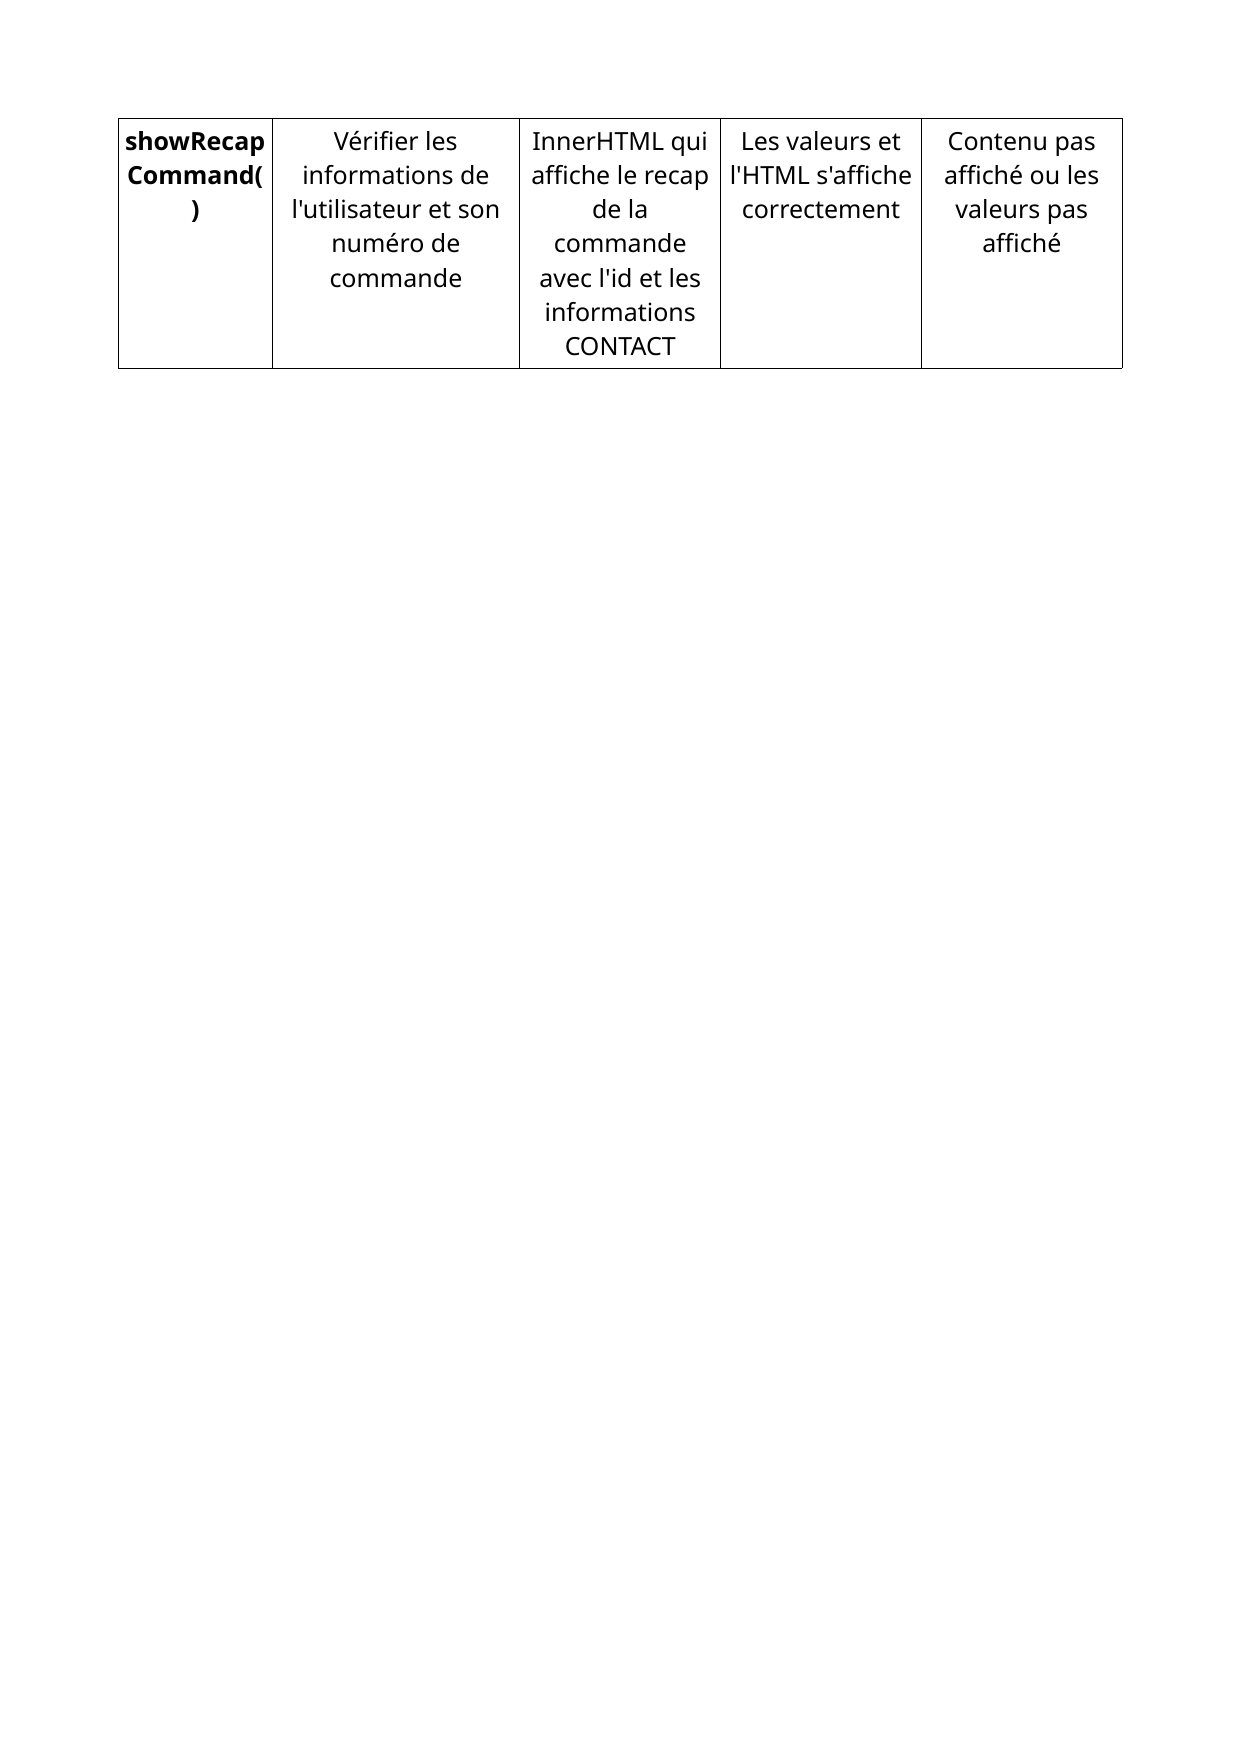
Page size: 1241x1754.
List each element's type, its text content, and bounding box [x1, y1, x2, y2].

table_cell Contenu pas affiché ou les valeurs pas affiché [922, 119, 1122, 368]
table_cell Vérifier les informations de l'utilisateur et son numéro de commande [273, 119, 519, 368]
table_cell Les valeurs et l'HTML s'affiche correctement [721, 119, 921, 368]
table_cell InnerHTML qui affiche le recap de la commande avec l'id et les informations CONTACT [520, 119, 720, 368]
table_cell showRecapCommand() [119, 119, 272, 368]
